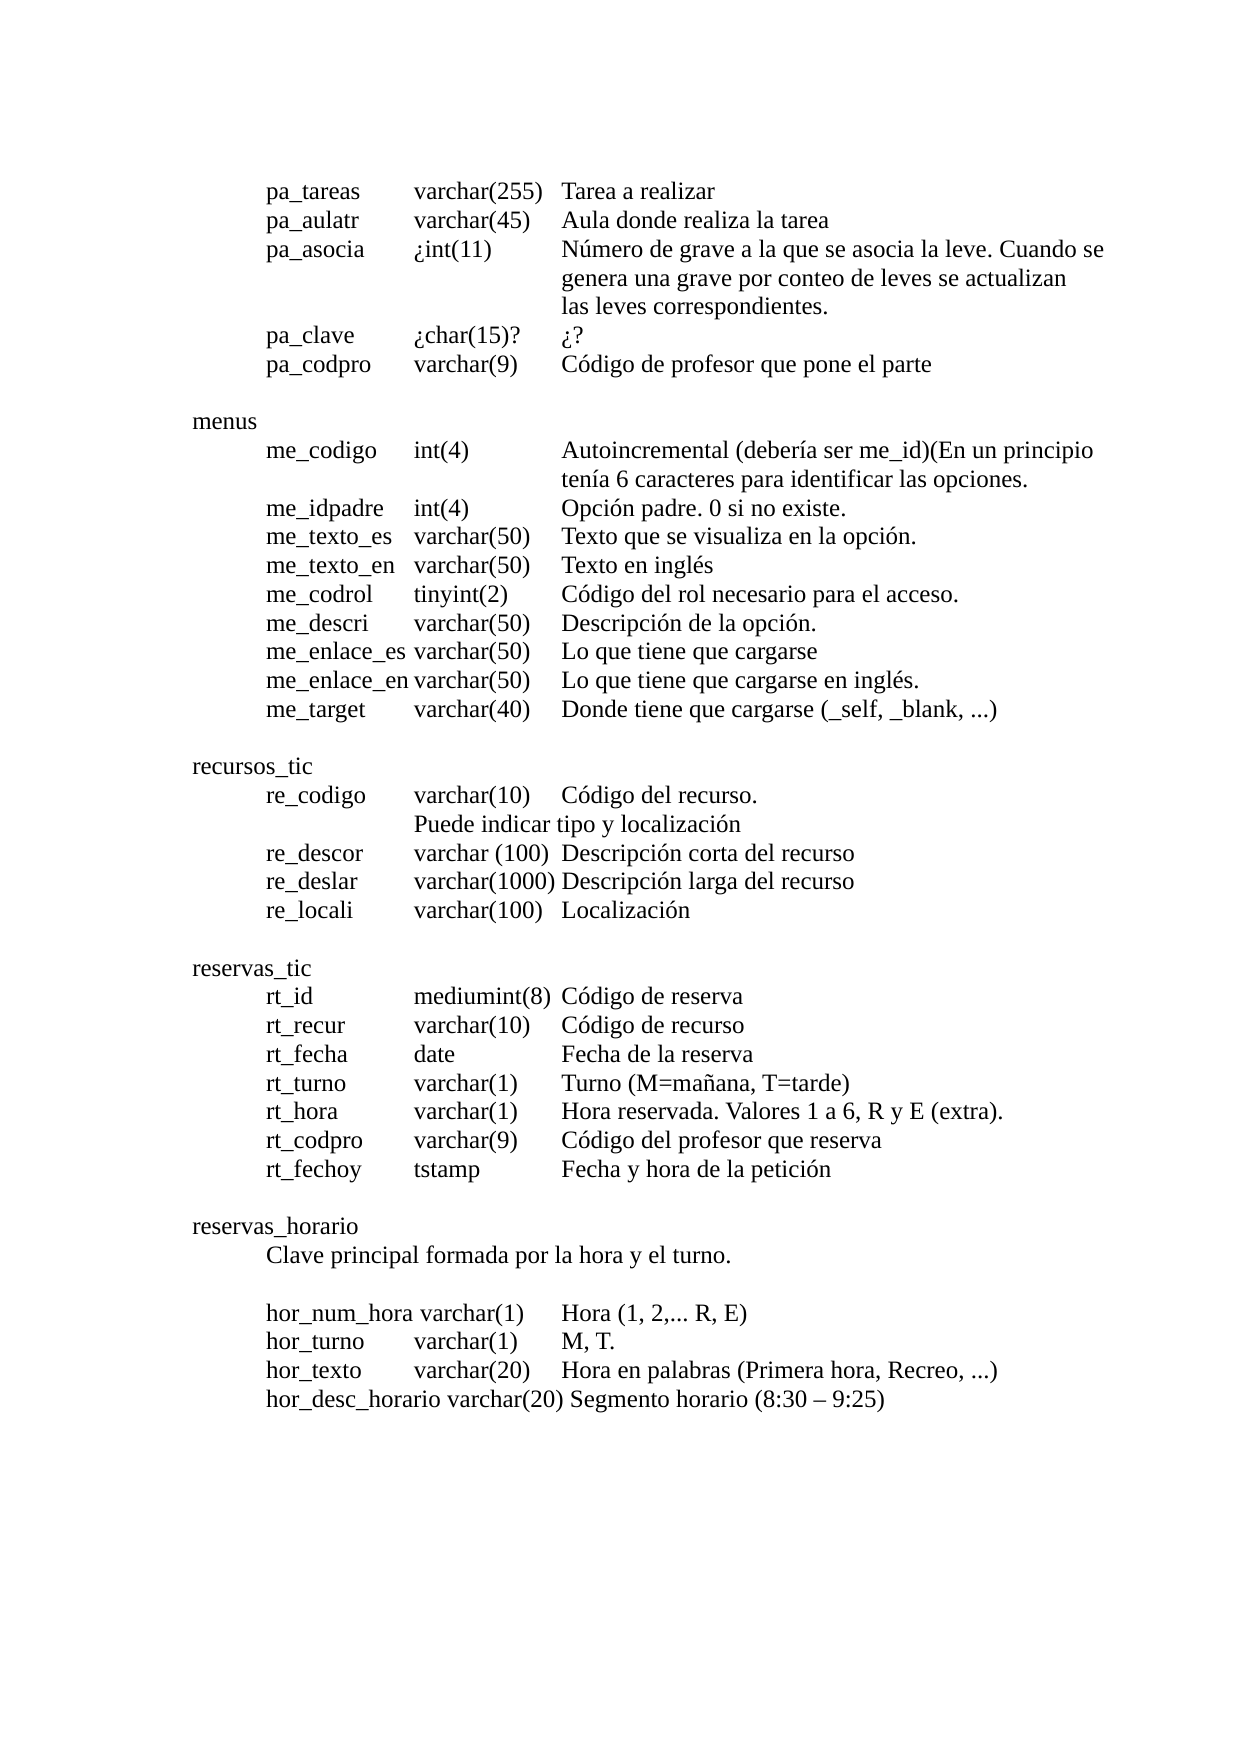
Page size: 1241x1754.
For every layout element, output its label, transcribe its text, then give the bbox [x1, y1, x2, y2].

text re_descor varchar (100) Descripción corta del recurso [118, 838, 1122, 866]
text re_deslar varchar(1000) Descripción larga del recurso [118, 866, 1122, 895]
text me_texto_es varchar(50) Texto que se visualiza en la opción. [118, 521, 1122, 550]
text rt_hora varchar(1) Hora reservada. Valores 1 a 6, R y E (extra). [118, 1096, 1122, 1125]
text hor_desc_horario varchar(20) Segmento horario (8:30 – 9:25) [118, 1384, 1122, 1413]
text Clave principal formada por la hora y el turno. [118, 1240, 1122, 1269]
text pa_tareas varchar(255) Tarea a realizar [118, 176, 1122, 205]
text reservas_tic [118, 953, 1122, 981]
text me_target varchar(40) Donde tiene que cargarse (_self, _blank, ...) [118, 694, 1122, 723]
text re_locali varchar(100) Localización [118, 895, 1122, 924]
text rt_fecha date Fecha de la reserva [118, 1039, 1122, 1068]
text me_codigo int(4) Autoincremental (debería ser me_id)(En un principio [118, 435, 1122, 464]
text me_idpadre int(4) Opción padre. 0 si no existe. [118, 493, 1122, 521]
text me_enlace_en varchar(50) Lo que tiene que cargarse en inglés. [118, 665, 1122, 694]
text recursos_tic [118, 751, 1122, 780]
text hor_texto varchar(20) Hora en palabras (Primera hora, Recreo, ...) [118, 1355, 1122, 1384]
text las leves correspondientes. [118, 291, 1122, 320]
text reservas_horario [118, 1211, 1122, 1240]
text rt_id mediumint(8) Código de reserva [118, 981, 1122, 1010]
text pa_codpro varchar(9) Código de profesor que pone el parte [118, 349, 1122, 378]
text Puede indicar tipo y localización [118, 809, 1122, 838]
text genera una grave por conteo de leves se actualizan [118, 263, 1122, 291]
text menus [118, 406, 1122, 435]
text pa_asocia ¿int(11) Número de grave a la que se asocia la leve. Cuando se [118, 234, 1122, 263]
text pa_clave ¿char(15)? ¿? [118, 320, 1122, 349]
text hor_num_hora varchar(1) Hora (1, 2,... R, E) [118, 1298, 1122, 1326]
text pa_aulatr varchar(45) Aula donde realiza la tarea [118, 205, 1122, 234]
text me_texto_en varchar(50) Texto en inglés [118, 550, 1122, 579]
text re_codigo varchar(10) Código del recurso. [118, 780, 1122, 809]
text rt_fechoy tstamp Fecha y hora de la petición [118, 1154, 1122, 1183]
text tenía 6 caracteres para identificar las opciones. [118, 464, 1122, 493]
text rt_recur varchar(10) Código de recurso [118, 1010, 1122, 1039]
text rt_turno varchar(1) Turno (M=mañana, T=tarde) [118, 1068, 1122, 1096]
text me_enlace_es varchar(50) Lo que tiene que cargarse [118, 636, 1122, 665]
text hor_turno varchar(1) M, T. [118, 1326, 1122, 1355]
text me_descri varchar(50) Descripción de la opción. [118, 608, 1122, 636]
text me_codrol tinyint(2) Código del rol necesario para el acceso. [118, 579, 1122, 608]
text rt_codpro varchar(9) Código del profesor que reserva [118, 1125, 1122, 1154]
